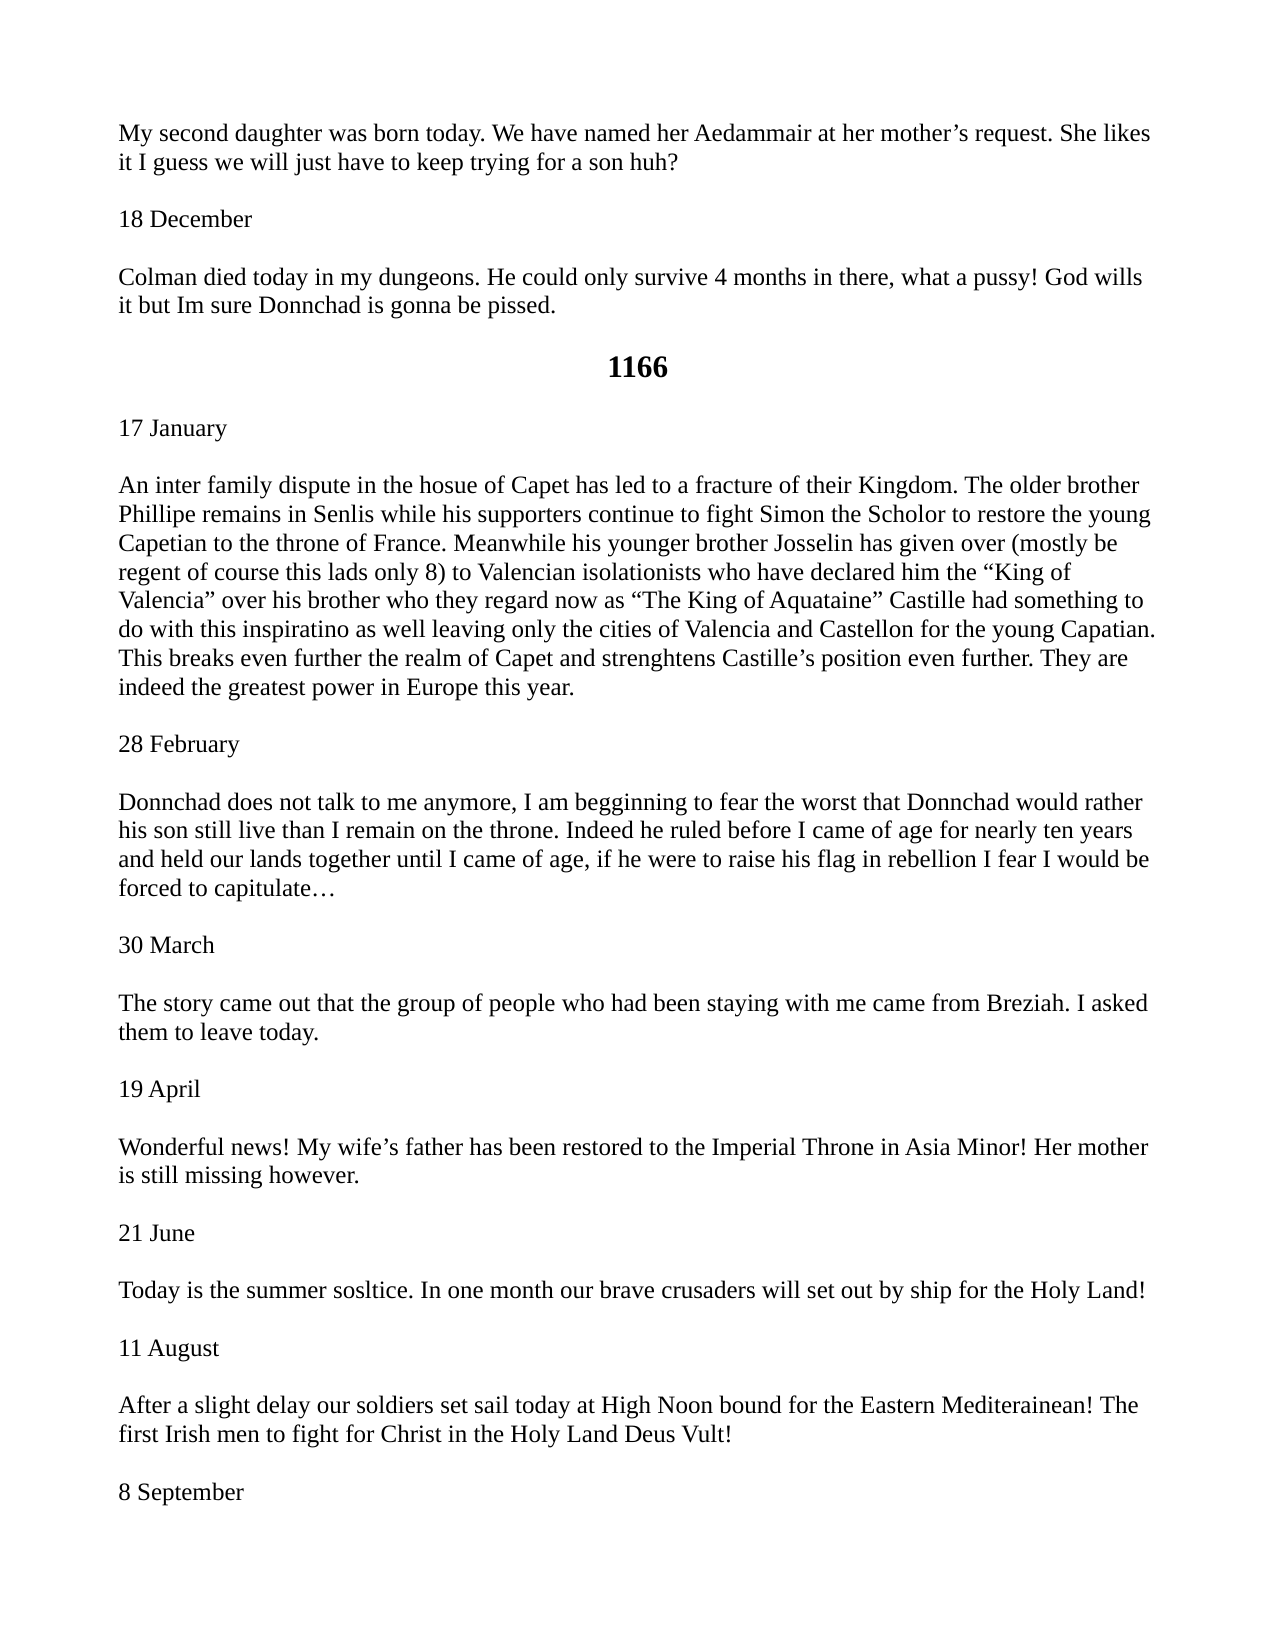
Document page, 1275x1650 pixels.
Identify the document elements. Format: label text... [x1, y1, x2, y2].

text 19 April [118, 1074, 1157, 1103]
text 21 June [118, 1218, 1157, 1247]
text My second daughter was born today. We have named her Aedammair at her mother’s request. She likes it I guess we will just have to keep trying for a son huh? [118, 118, 1157, 176]
text Colman died today in my dungeons. He could only survive 4 months in there, what a pussy! God wills it but Im sure Donnchad is gonna be pissed. [118, 262, 1157, 319]
text Today is the summer sosltice. In one month our brave crusaders will set out by ship for the Holy Land! [118, 1275, 1157, 1304]
text 17 January [118, 413, 1157, 442]
text 18 December [118, 204, 1157, 233]
text 11 August [118, 1333, 1157, 1362]
text The story came out that the group of people who had been staying with me came from Breziah. I asked them to leave today. [118, 988, 1157, 1045]
text 30 March [118, 930, 1157, 959]
text Donnchad does not talk to me anymore, I am begginning to fear the worst that Donnchad would rather his son still live than I remain on the throne. Indeed he ruled before I came of age for nearly ten years and held our lands together until I came of age, if he were to raise his flag in rebellion I fear I would be forced to capitulate… [118, 787, 1157, 902]
text After a slight delay our soldiers set sail today at High Noon bound for the Eastern Mediterainean! The first Irish men to fight for Christ in the Holy Land Deus Vult! [118, 1390, 1157, 1448]
text 1166 [118, 348, 1157, 384]
text 28 February [118, 729, 1157, 758]
text Wonderful news! My wife’s father has been restored to the Imperial Throne in Asia Minor! Her mother is still missing however. [118, 1132, 1157, 1189]
text An inter family dispute in the hosue of Capet has led to a fracture of their Kingdom. The older brother Phillipe remains in Senlis while his supporters continue to fight Simon the Scholor to restore the young Capetian to the throne of France. Meanwhile his younger brother Josselin has given over (mostly be regent of course this lads only 8) to Valencian isolationists who have declared him the “King of Valencia” over his brother who they regard now as “The King of Aquataine” Castille had something to do with this inspiratino as well leaving only the cities of Valencia and Castellon for the young Capatian. This breaks even further the realm of Capet and strenghtens Castille’s position even further. They are indeed the greatest power in Europe this year. [118, 470, 1157, 700]
text 8 September [118, 1477, 1157, 1505]
